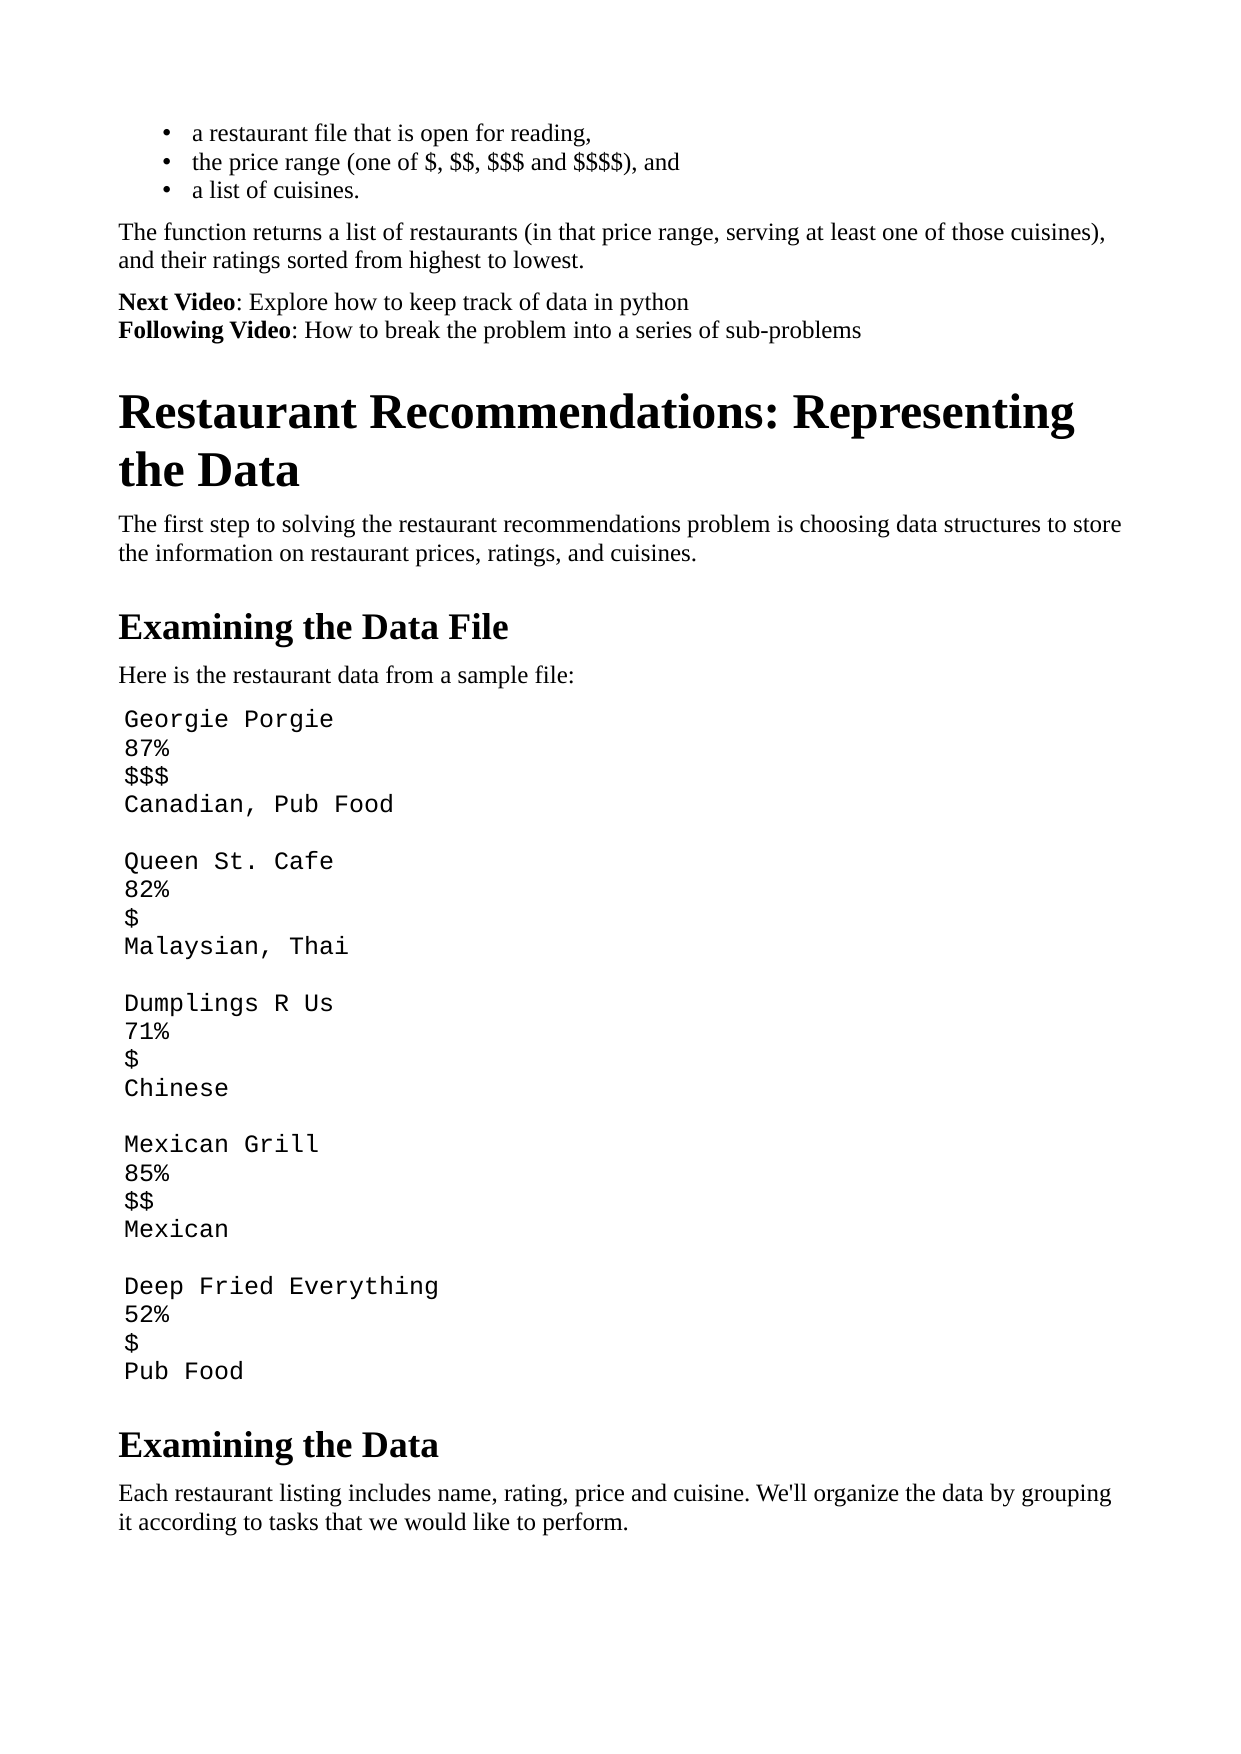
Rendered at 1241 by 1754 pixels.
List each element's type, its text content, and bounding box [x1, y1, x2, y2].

text Here is the restaurant data from a sample file: [118, 660, 1122, 689]
table_header [118, 701, 469, 1398]
subtitle Restaurant Recommendations: Representing the Data [118, 382, 1122, 497]
list the price range (one of $, $$, $$$ and $$$$), and [162, 147, 1122, 176]
text The function returns a list of restaurants (in that price range, serving at least one of those cuisines), and their ratings sorted from highest to lowest. [118, 217, 1122, 274]
subtitle Examining the Data File [118, 604, 1122, 647]
text Each restaurant listing includes name, rating, price and cuisine. We'll organize the data by grouping it according to tasks that we would like to perform. [118, 1478, 1122, 1536]
list a restaurant file that is open for reading, [162, 118, 1122, 147]
list a list of cuisines. [162, 176, 1122, 204]
text The first step to solving the restaurant recommendations problem is choosing data structures to store the information on restaurant prices, ratings, and cuisines. [118, 509, 1122, 567]
table_header Georgie Porgie 87% $$$ Canadian, Pub Food Queen St. Cafe 82% $ Malaysian, Thai Dumplings R Us 71% $ Chinese Mexican Grill 85% $$ Mexican Deep Fried Everything 52% $ Pub Food [121, 704, 456, 1390]
subtitle Examining the Data [118, 1423, 1122, 1466]
text Next Video: Explore how to keep track of data in python Following Video: How to break the problem into a series of sub-problems [118, 287, 1122, 344]
